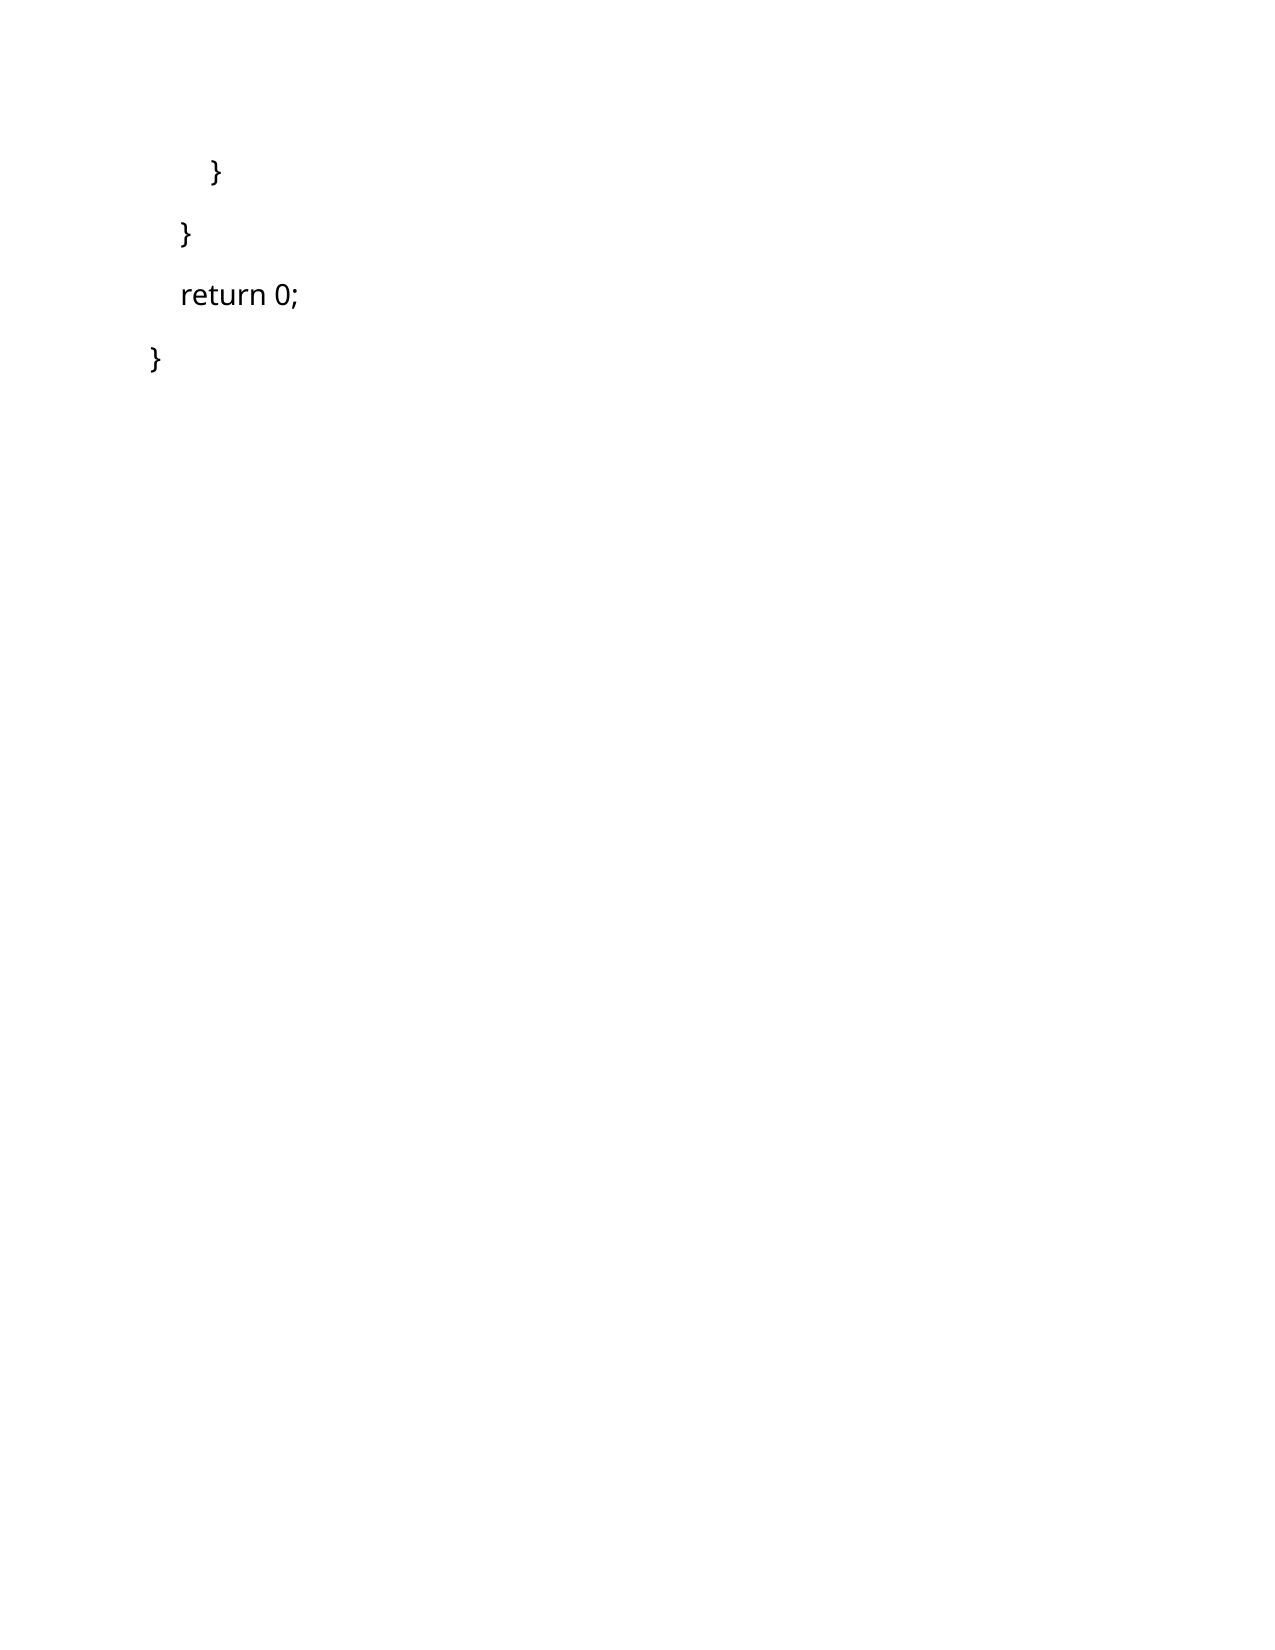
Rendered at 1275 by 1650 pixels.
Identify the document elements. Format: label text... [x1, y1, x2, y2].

text } [150, 337, 1125, 377]
text } [150, 212, 1125, 252]
text } [150, 150, 1125, 190]
text return 0; [150, 274, 1125, 314]
